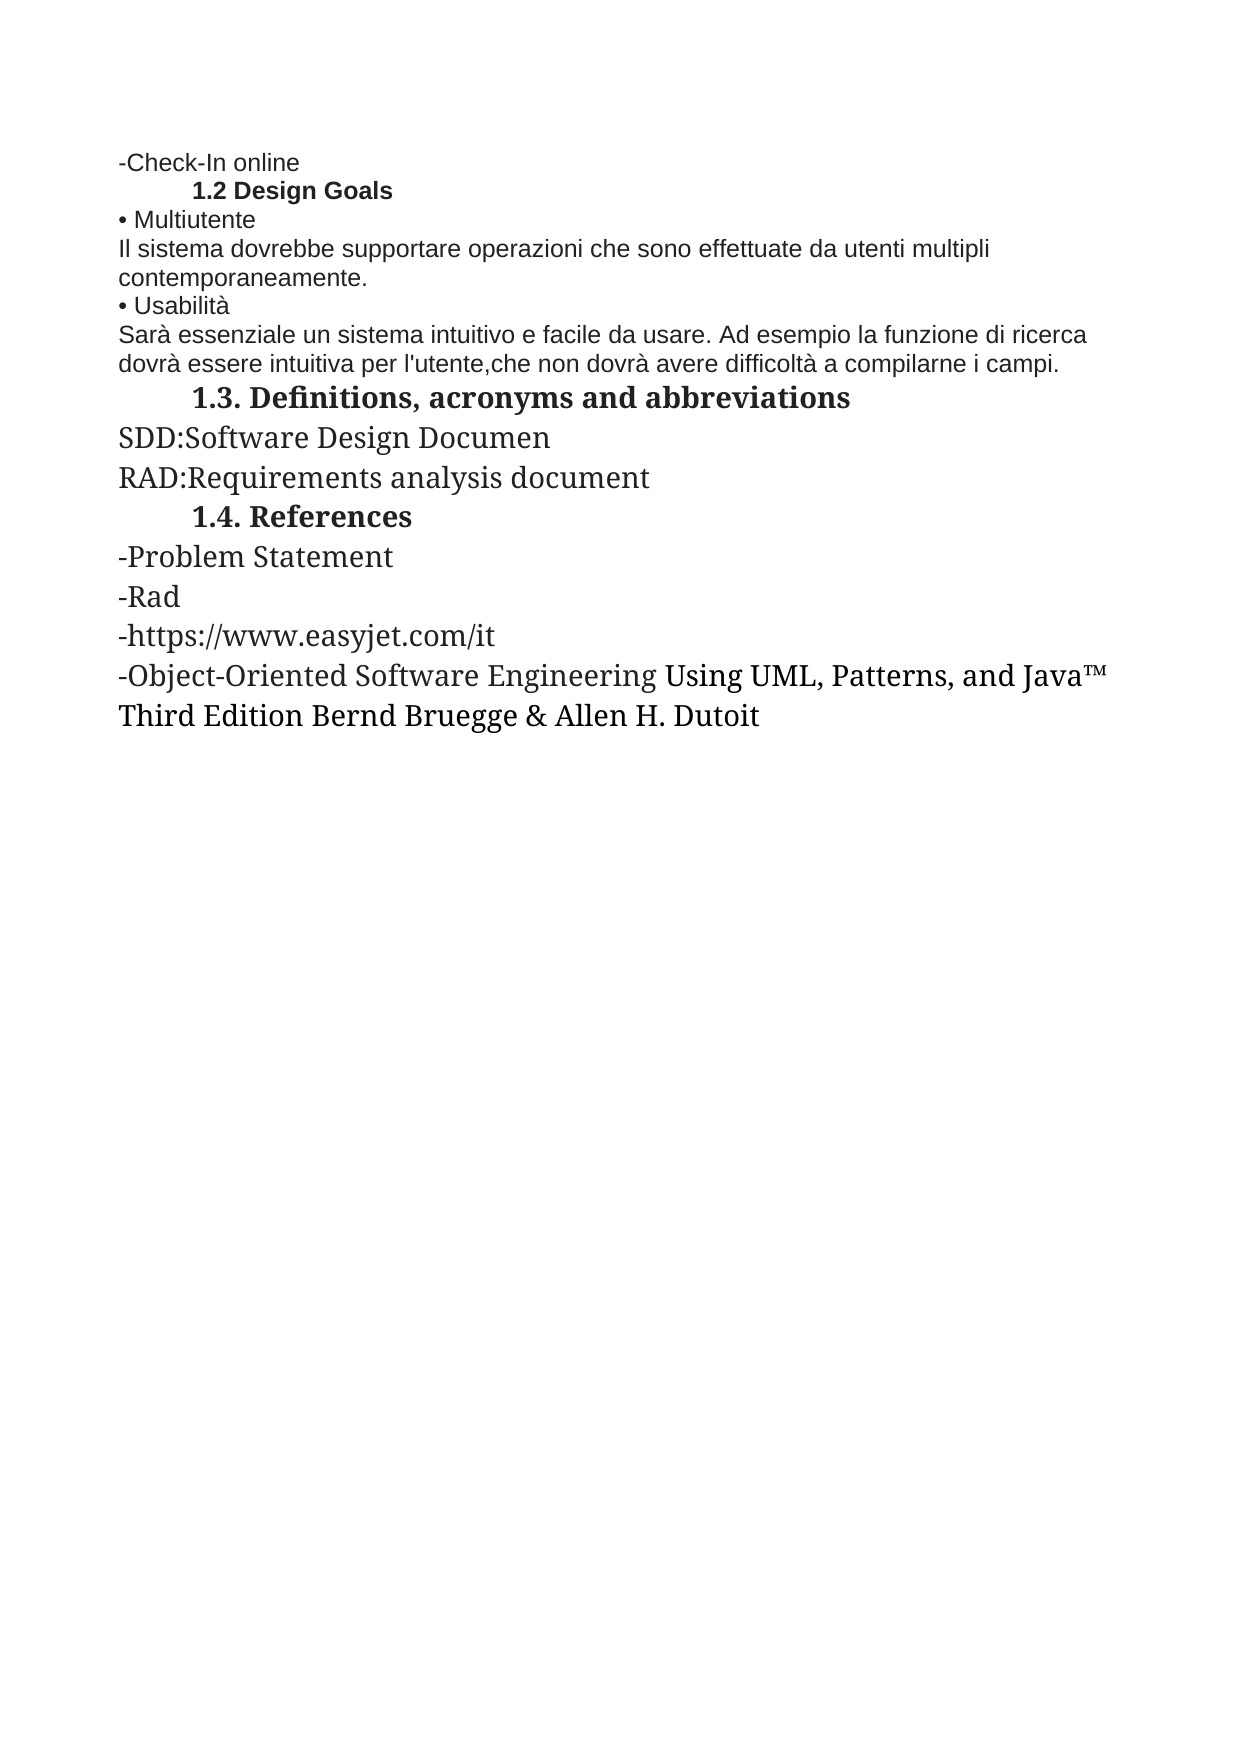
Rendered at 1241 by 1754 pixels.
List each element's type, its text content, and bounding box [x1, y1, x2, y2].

text SDD:Software Design Documen [118, 417, 1122, 457]
text -Rad [118, 576, 1122, 616]
text 1.3. Definitions, acronyms and abbreviations [118, 378, 1122, 417]
text -https://www.easyjet.com/it [118, 616, 1122, 655]
text Il sistema dovrebbe supportare operazioni che sono effettuate da utenti multipli contemporaneamente. [118, 234, 1122, 291]
text Sarà essenziale un sistema intuitivo e facile da usare. Ad esempio la funzione di ricerca dovrà essere intuitiva per l'utente,che non dovrà avere difficoltà a compilarne i campi. [118, 320, 1122, 378]
text 1.2 Design Goals [118, 176, 1122, 205]
text • Usabilità [118, 291, 1122, 320]
text RAD:Requirements analysis document [118, 457, 1122, 497]
text -Problem Statement [118, 536, 1122, 576]
text • Multiutente [118, 205, 1122, 234]
text 1.4. References [118, 497, 1122, 536]
text -Check-In online [118, 148, 1122, 176]
text -Object-Oriented Software Engineering Using UML, Patterns, and Java™ Third Edition Bernd Bruegge & Allen H. Dutoit [118, 655, 1122, 735]
